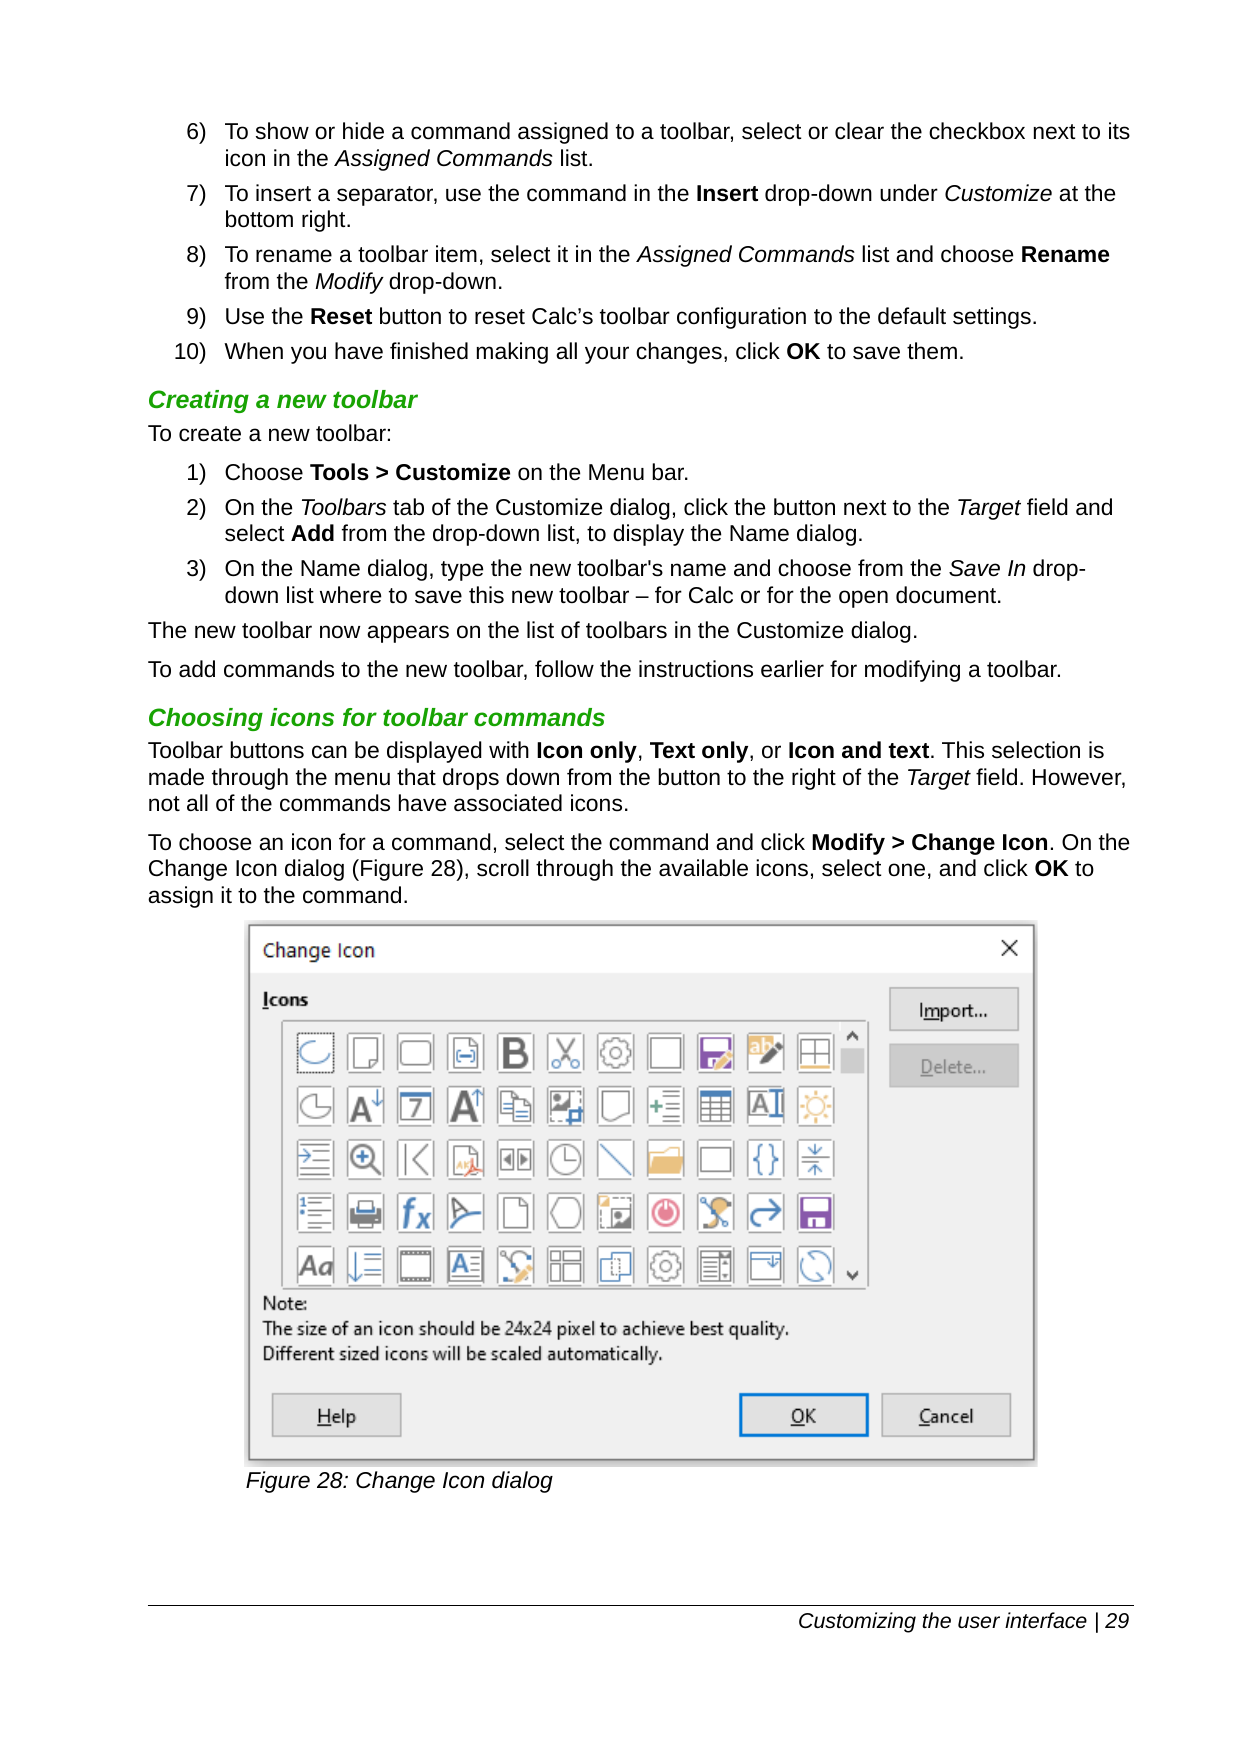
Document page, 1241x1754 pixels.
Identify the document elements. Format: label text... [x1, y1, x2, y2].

text The new toolbar now appears on the list of toolbars in the Customize dialog. [148, 617, 1134, 643]
list On the Toolbars tab of the Customize dialog, click the button next to the Target field and select Add from the drop-down list, to display the Name dialog. [207, 494, 1134, 546]
list When you have finished making all your changes, click OK to save them. [207, 338, 1134, 364]
text Figure 28: Change Icon dialog [246, 1467, 1036, 1493]
text Toolbar buttons can be displayed with Icon only, Text only, or Icon and text. This selection is made through the menu that drops down from the button to the right of the Target field. However, not all of the commands have associated icons. [148, 737, 1134, 816]
list To insert a separator, use the command in the Insert drop-down under Customize at the bottom right. [207, 180, 1134, 232]
list To show or hide a command assigned to a toolbar, select or clear the checkbox next to its icon in the Assigned Commands list. [207, 118, 1134, 171]
subtitle Creating a new toolbar [148, 385, 1134, 414]
list Use the Reset button to reset Calc’s toolbar configuration to the default settings. [207, 303, 1134, 329]
text To add commands to the new toolbar, follow the instructions earlier for modifying a toolbar. [148, 656, 1134, 682]
list To create a new toolbar: [148, 420, 1134, 446]
list On the Name dialog, type the new toolbar's name and choose from the Save In drop-down list where to save this new toolbar – for Calc or for the open document. [207, 555, 1134, 608]
list Choose Tools > Customize on the Menu bar. [207, 458, 1134, 485]
picture [244, 920, 1038, 1467]
text To choose an icon for a command, select the command and click Modify > Change Icon. On the Change Icon dialog (Figure 28), scroll through the available icons, select one, and click OK to assign it to the command. [148, 829, 1134, 908]
subtitle Choosing icons for toolbar commands [148, 703, 1134, 731]
list To rename a toolbar item, select it in the Assigned Commands list and choose Rename from the Modify drop-down. [207, 241, 1134, 294]
